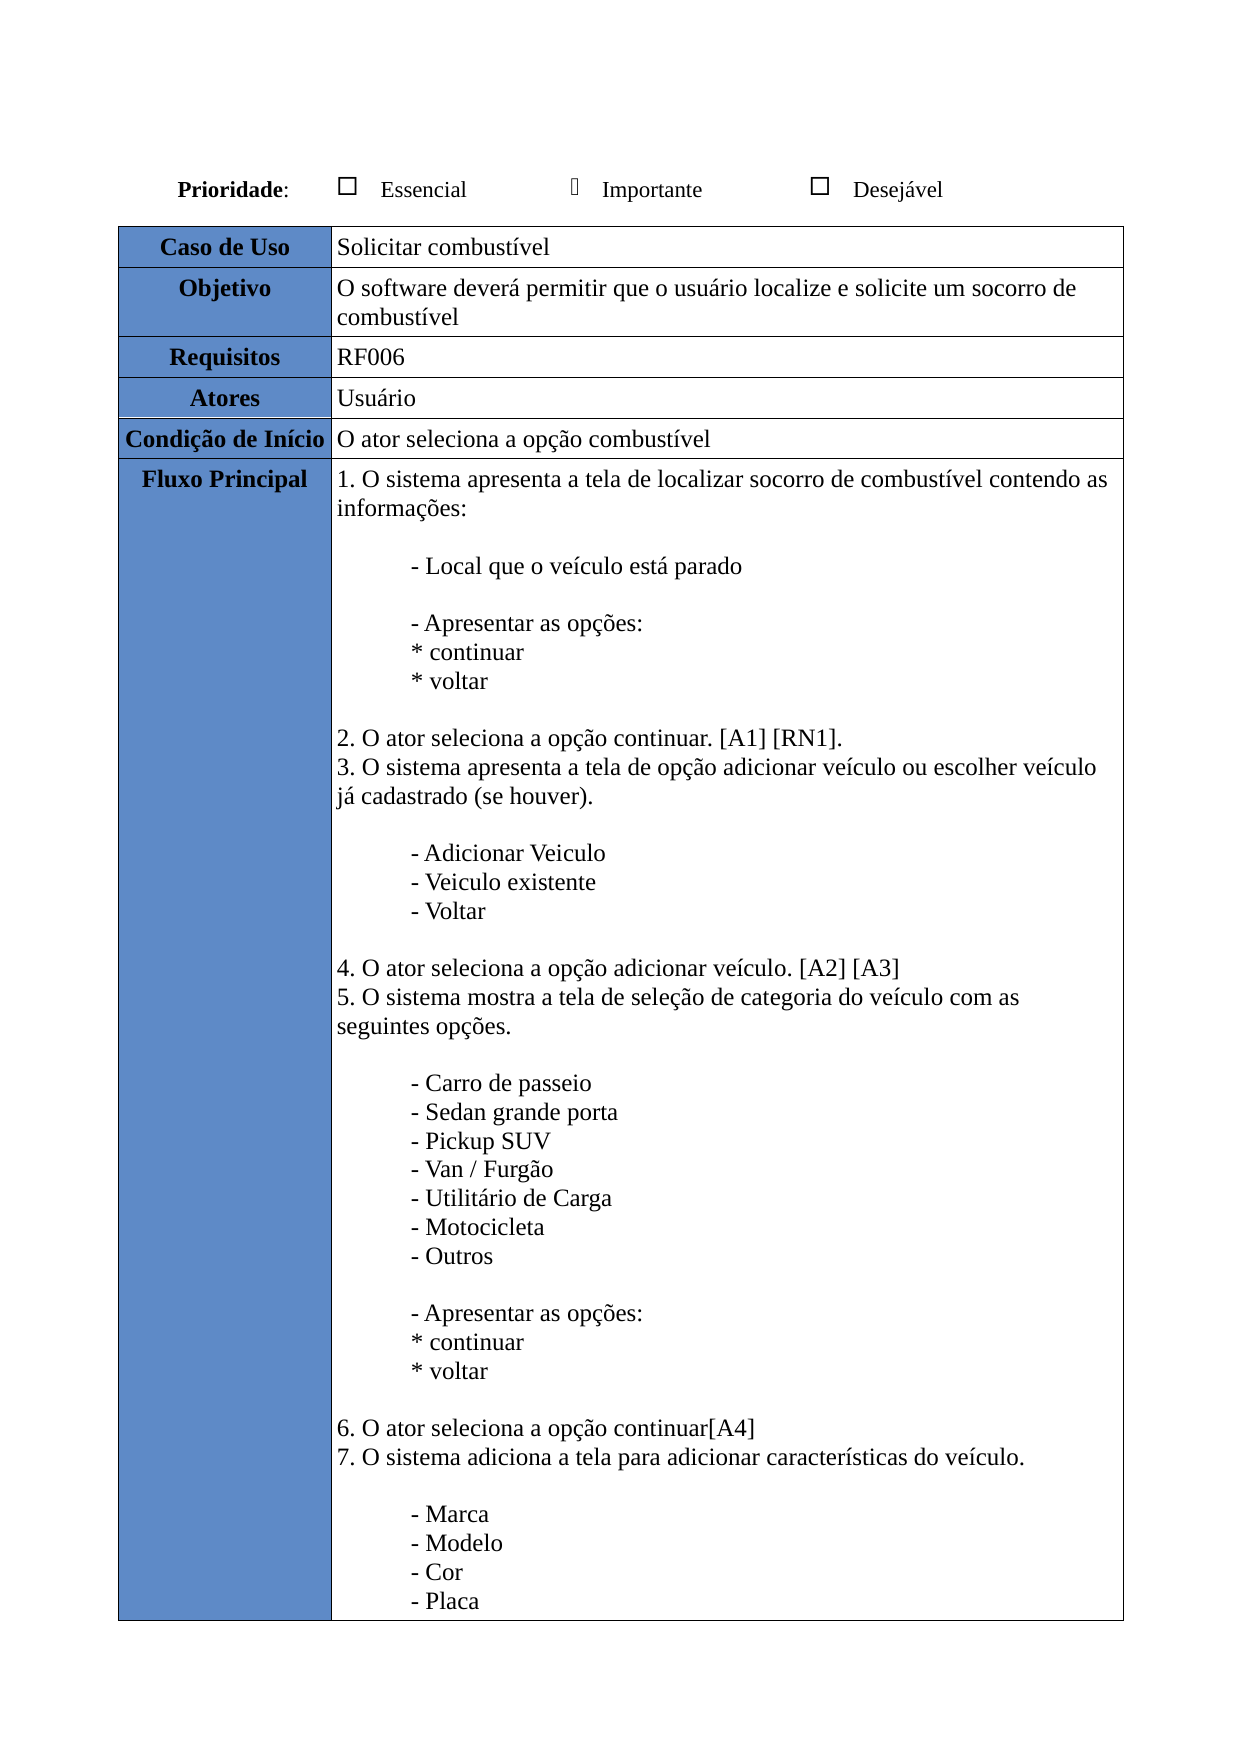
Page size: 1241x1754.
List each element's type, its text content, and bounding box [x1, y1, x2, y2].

table_cell O ator seleciona a opção combustível [332, 419, 1123, 458]
table_cell Caso de Uso [119, 227, 331, 267]
table_cell Atores [119, 378, 331, 417]
table_header Desejável [842, 153, 986, 226]
table_cell 1. O sistema apresenta a tela de localizar socorro de combustível contendo as informações: - Local que o veículo está parado - Apresentar as opções: * continuar * voltar 2. O ator seleciona a opção continuar. [A1] [RN1]. 3. O sistema apresenta a tela de opção adicionar veículo ou escolher veículo já cadastrado (se houver). - Adicionar Veiculo - Veiculo existente - Voltar 4. O ator seleciona a opção adicionar veículo. [A2] [A3] 5. O sistema mostra a tela de seleção de categoria do veículo com as seguintes opções. - Carro de passeio - Sedan grande porta - Pickup SUV - Van / Furgão - Utilitário de Carga - Motocicleta - Outros - Apresentar as opções: * continuar * voltar 6. O ator seleciona a opção continuar[A4] 7. O sistema adiciona a tela para adicionar características do veículo. - Marca - Modelo - Cor - Placa [332, 459, 1123, 1620]
table_cell Requisitos [119, 337, 331, 377]
table_header [986, 153, 1123, 226]
table_header [119, 153, 162, 226]
table_header Essencial [369, 153, 546, 226]
table_header Prioridade: [163, 153, 325, 226]
table_cell Usuário [332, 378, 1123, 417]
table_cell Solicitar combustível [332, 227, 1123, 267]
table_cell Objetivo [119, 268, 331, 336]
table_header  [798, 153, 842, 226]
table_cell Fluxo Principal [119, 459, 331, 1620]
table_header 4 [546, 153, 591, 226]
table_cell O software deverá permitir que o usuário localize e solicite um socorro de combustível [332, 268, 1123, 336]
table_cell Condição de Início [119, 419, 331, 458]
table_header  [325, 153, 369, 226]
table_header Importante [591, 153, 797, 226]
table_cell RF006 [332, 337, 1123, 377]
